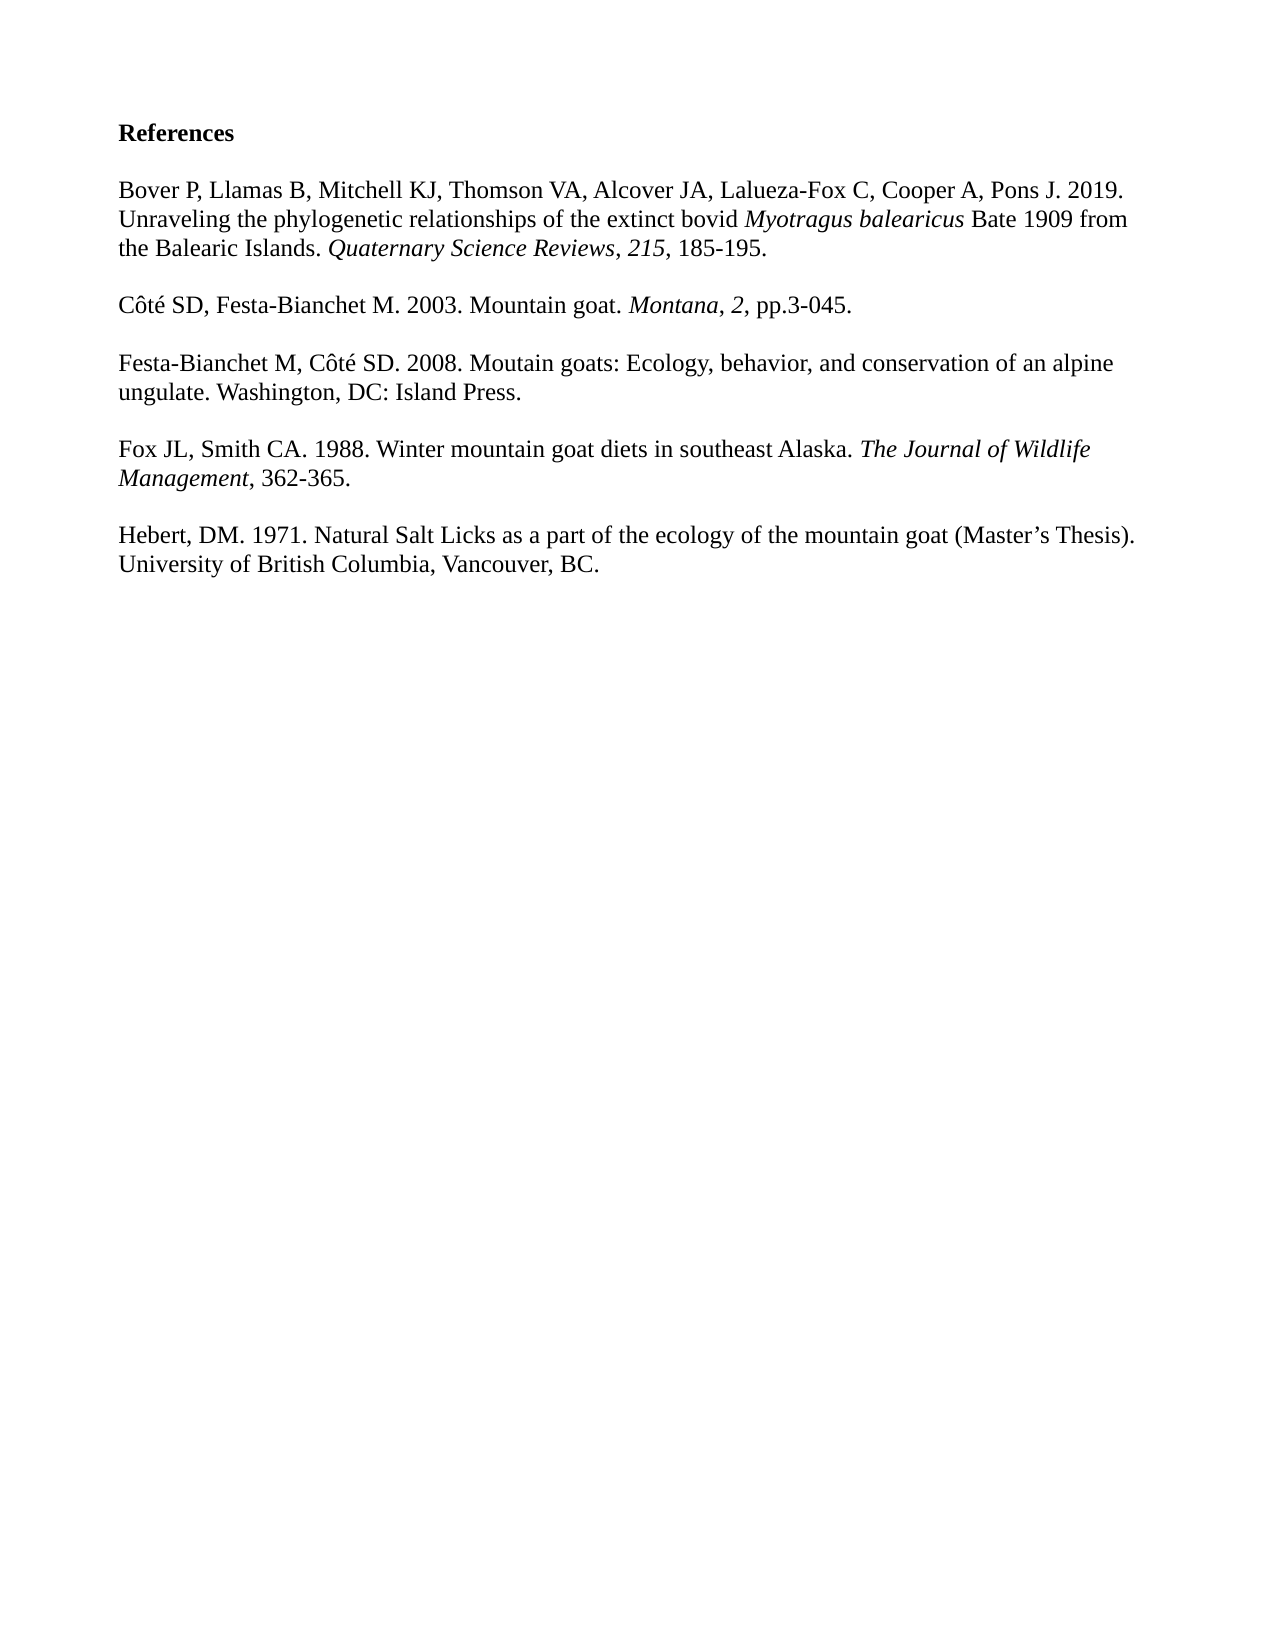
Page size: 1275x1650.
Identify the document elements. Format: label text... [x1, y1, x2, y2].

text Fox JL, Smith CA. 1988. Winter mountain goat diets in southeast Alaska. The Journal of Wildlife Management, 362-365. [118, 434, 1157, 492]
text Festa-Bianchet M, Côté SD. 2008. Moutain goats: Ecology, behavior, and conservation of an alpine ungulate. Washington, DC: Island Press. [118, 348, 1157, 406]
text Bover P, Llamas B, Mitchell KJ, Thomson VA, Alcover JA, Lalueza-Fox C, Cooper A, Pons J. 2019. Unraveling the phylogenetic relationships of the extinct bovid Myotragus balearicus Bate 1909 from the Balearic Islands. Quaternary Science Reviews, 215, 185-195. [118, 176, 1157, 262]
text Hebert, DM. 1971. Natural Salt Licks as a part of the ecology of the mountain goat (Master’s Thesis). University of British Columbia, Vancouver, BC. [118, 521, 1157, 578]
text References [118, 118, 1157, 147]
text Côté SD, Festa-Bianchet M. 2003. Mountain goat. Montana, 2, pp.3-045. [118, 291, 1157, 319]
